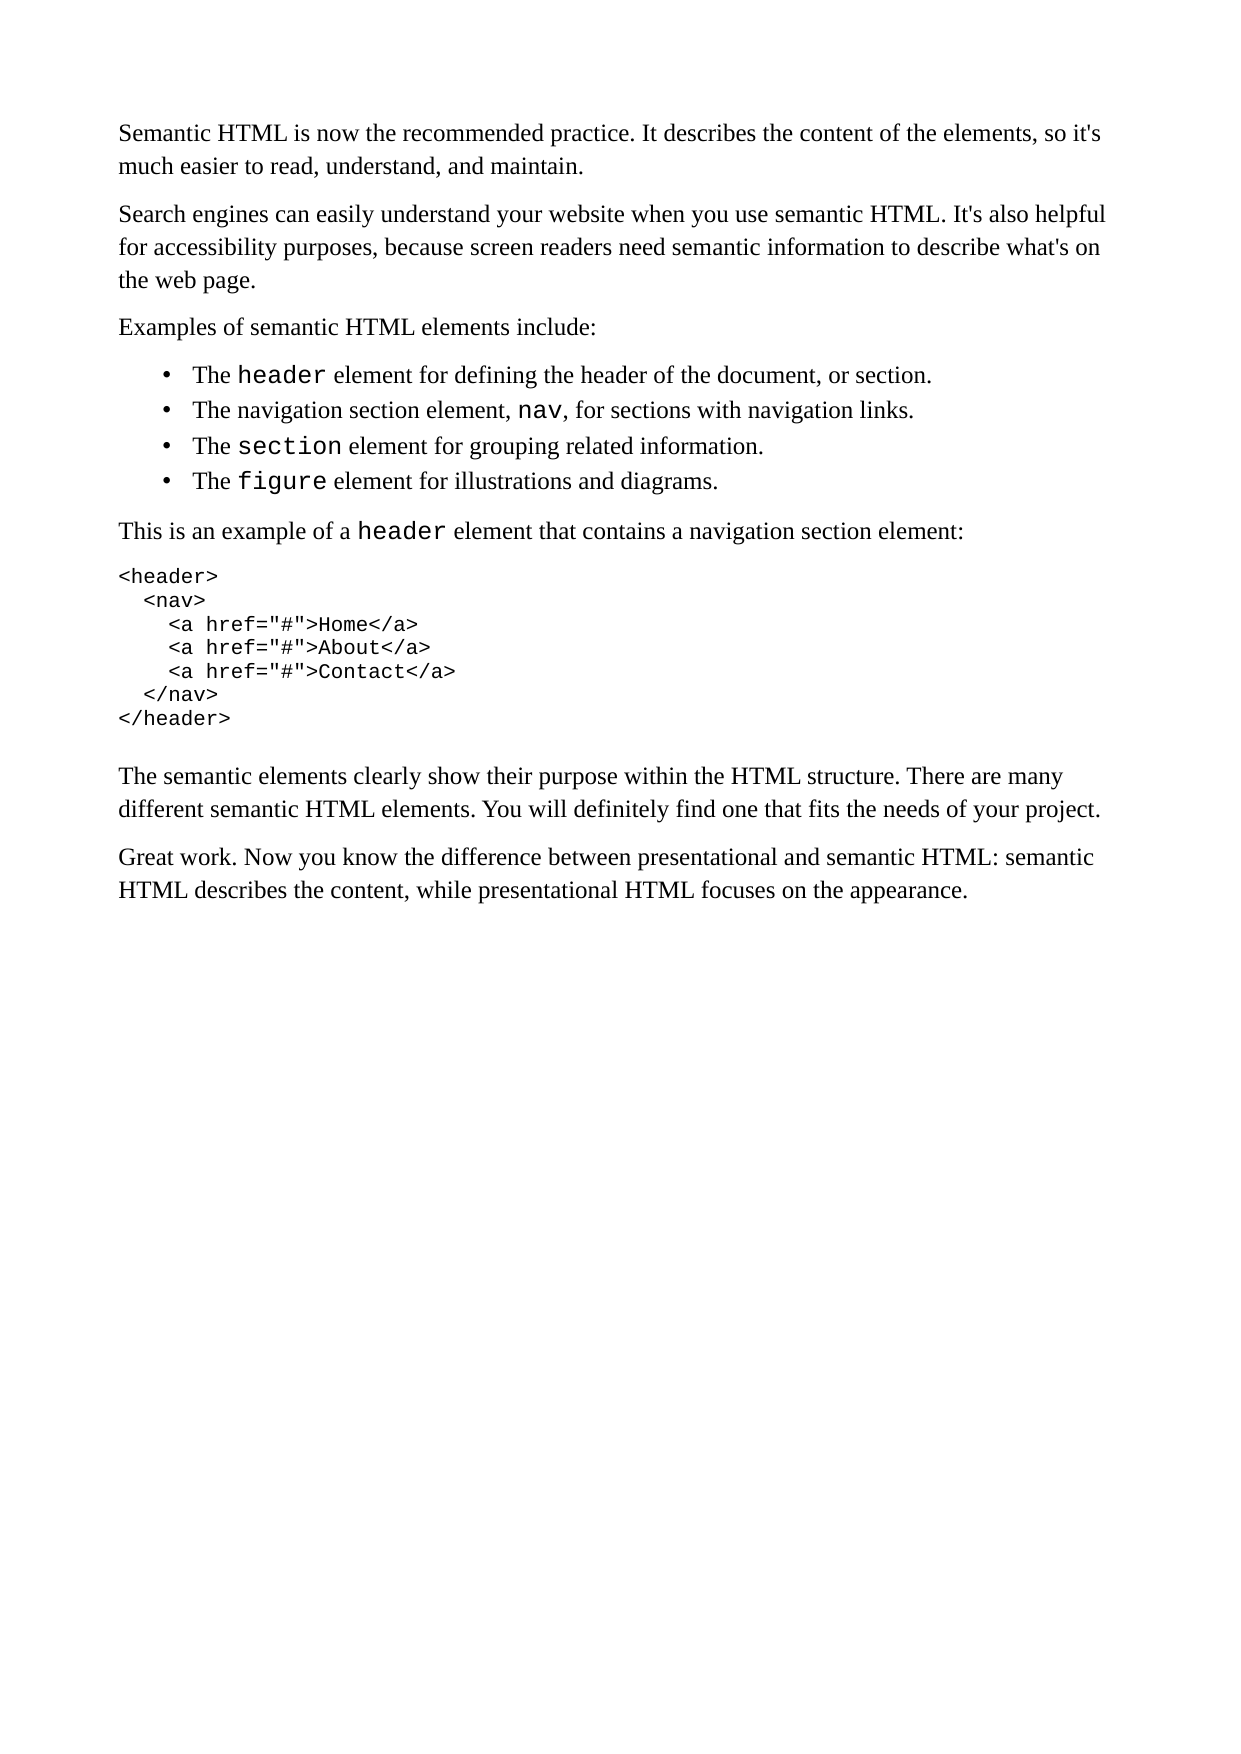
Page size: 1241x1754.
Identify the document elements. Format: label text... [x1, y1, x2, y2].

text <a href="#">Home</a> [118, 613, 1122, 637]
text </header> [118, 708, 1122, 732]
list The navigation section element, nav, for sections with navigation links. [162, 395, 1122, 426]
text Great work. Now you know the difference between presentational and semantic HTML: semantic HTML describes the content, while presentational HTML focuses on the appearance. [118, 842, 1122, 904]
list The figure element for illustrations and diagrams. [162, 466, 1122, 497]
text This is an example of a header element that contains a navigation section element: [118, 516, 1122, 547]
text <a href="#">About</a> [118, 637, 1122, 661]
text <a href="#">Contact</a> [118, 661, 1122, 684]
list The header element for defining the header of the document, or section. [162, 360, 1122, 391]
text Examples of semantic HTML elements include: [118, 312, 1122, 341]
text The semantic elements clearly show their purpose within the HTML structure. There are many different semantic HTML elements. You will definitely find one that fits the needs of your project. [118, 761, 1122, 823]
text <nav> [118, 590, 1122, 613]
text <header> [118, 566, 1122, 590]
list The section element for grouping related information. [162, 431, 1122, 462]
text Search engines can easily understand your website when you use semantic HTML. It's also helpful for accessibility purposes, because screen readers need semantic information to describe what's on the web page. [118, 199, 1122, 293]
text </nav> [118, 684, 1122, 708]
text Semantic HTML is now the recommended practice. It describes the content of the elements, so it's much easier to read, understand, and maintain. [118, 118, 1122, 180]
